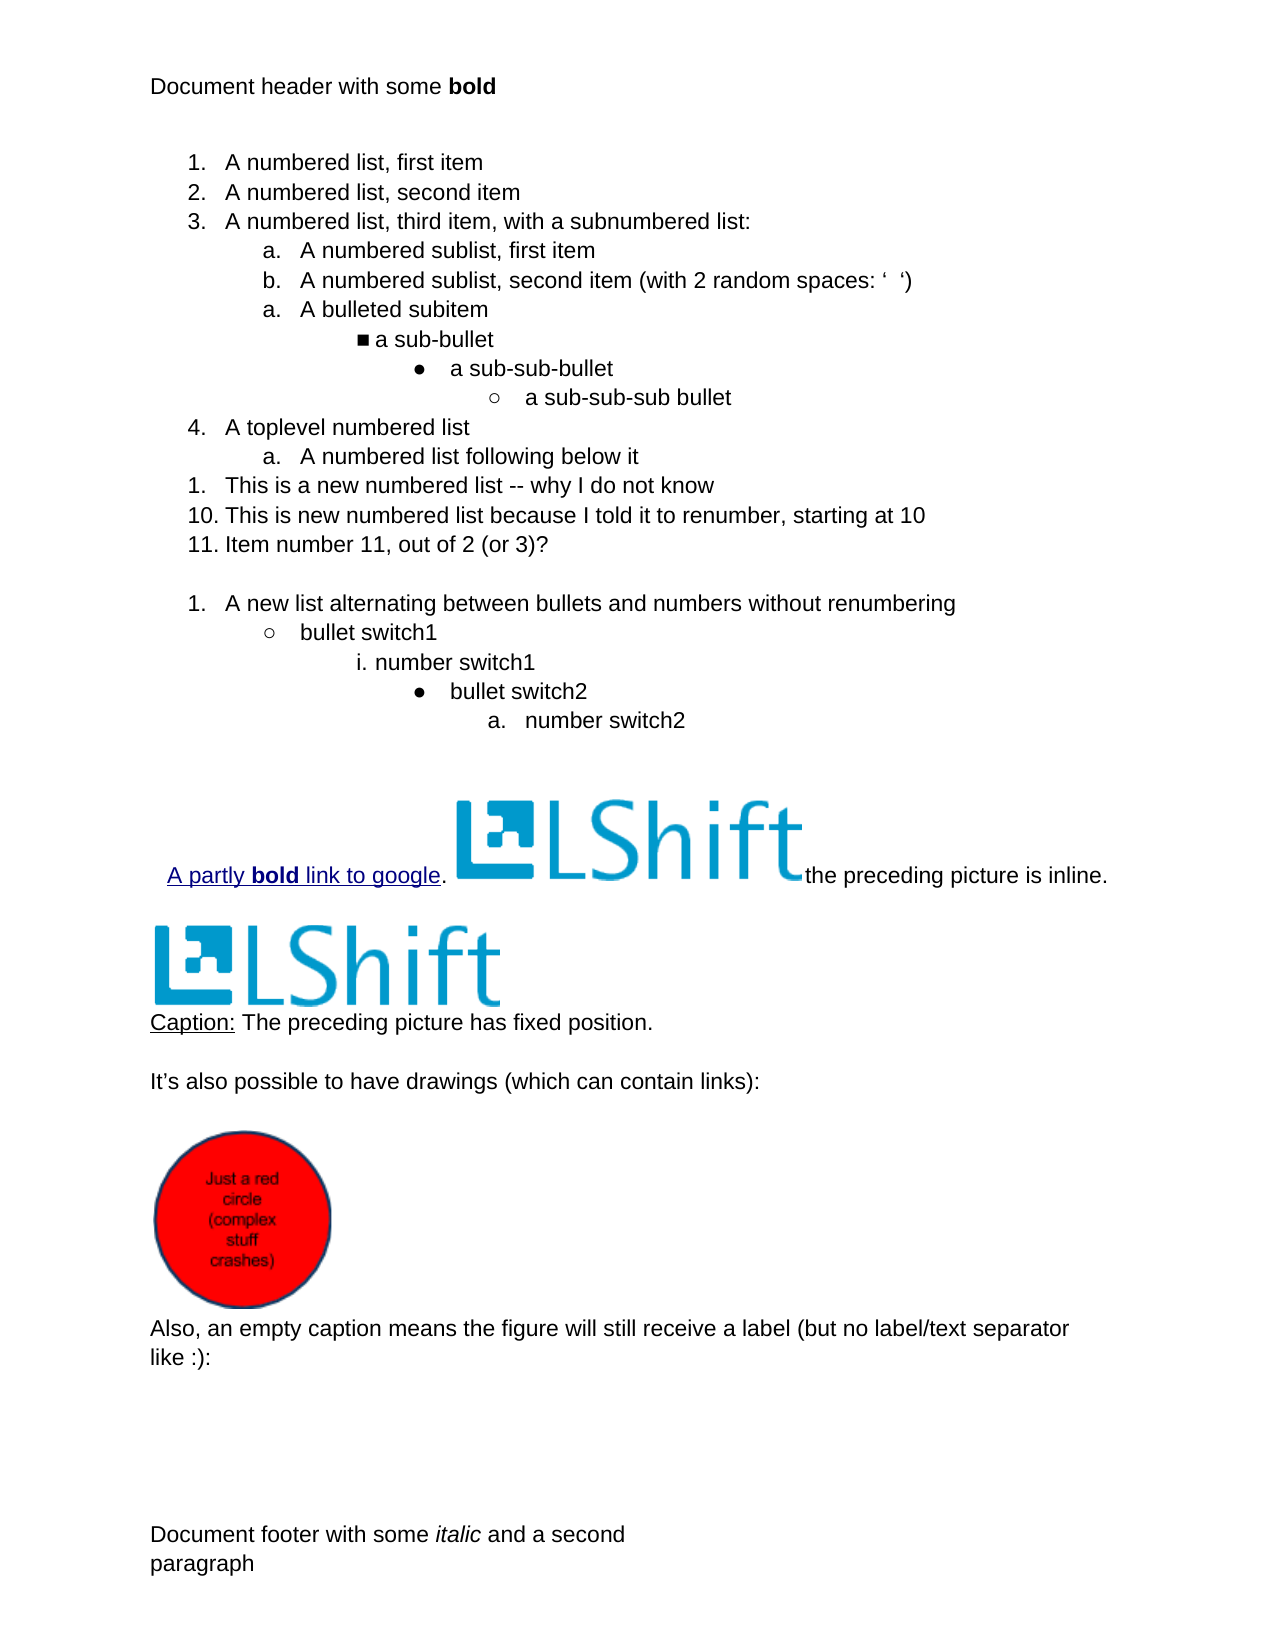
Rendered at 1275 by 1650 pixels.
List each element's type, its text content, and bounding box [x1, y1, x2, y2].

list number switch2 [487, 708, 1125, 734]
picture [456, 799, 802, 881]
list A new list alternating between bullets and numbers without renumbering [187, 591, 1125, 616]
list a sub-sub-bullet [412, 356, 1125, 381]
list A numbered list, third item, with a subnumbered list: [187, 209, 1125, 234]
picture [154, 925, 500, 1007]
picture [788, 831, 802, 875]
list bullet switch1 [262, 620, 1125, 646]
list Item number 11, out of 2 (or 3)? [187, 532, 1125, 557]
list a sub-sub-sub bullet [487, 385, 1125, 411]
list A numbered sublist, second item (with 2 random spaces: ‘ ‘) [262, 267, 1125, 293]
list A numbered list following below it [262, 444, 1125, 469]
list A toplevel numbered list [187, 414, 1125, 440]
list number switch1 [356, 649, 1125, 675]
list A numbered list, first item [187, 150, 1125, 176]
list This is new numbered list because I told it to renumber, starting at 10 [187, 502, 1125, 528]
text Also, an empty caption means the figure will still receive a label (but no label/text separator like :): [150, 1316, 1125, 1371]
list a sub-bullet [356, 326, 1125, 352]
list A numbered list, second item [187, 179, 1125, 205]
text It’s also possible to have drawings (which can contain links): [150, 1069, 1125, 1094]
list A numbered sublist, first item [262, 238, 1125, 264]
text A partly bold link to google. the preceding picture is inline. [150, 796, 1125, 889]
picture [153, 1130, 332, 1309]
list A bulleted subitem [262, 297, 1125, 322]
list This is a new numbered list -- why I do not know [187, 473, 1125, 499]
picture [487, 956, 500, 1001]
list bullet switch2 [412, 679, 1125, 704]
text Caption: The preceding picture has fixed position. [150, 1010, 1125, 1036]
